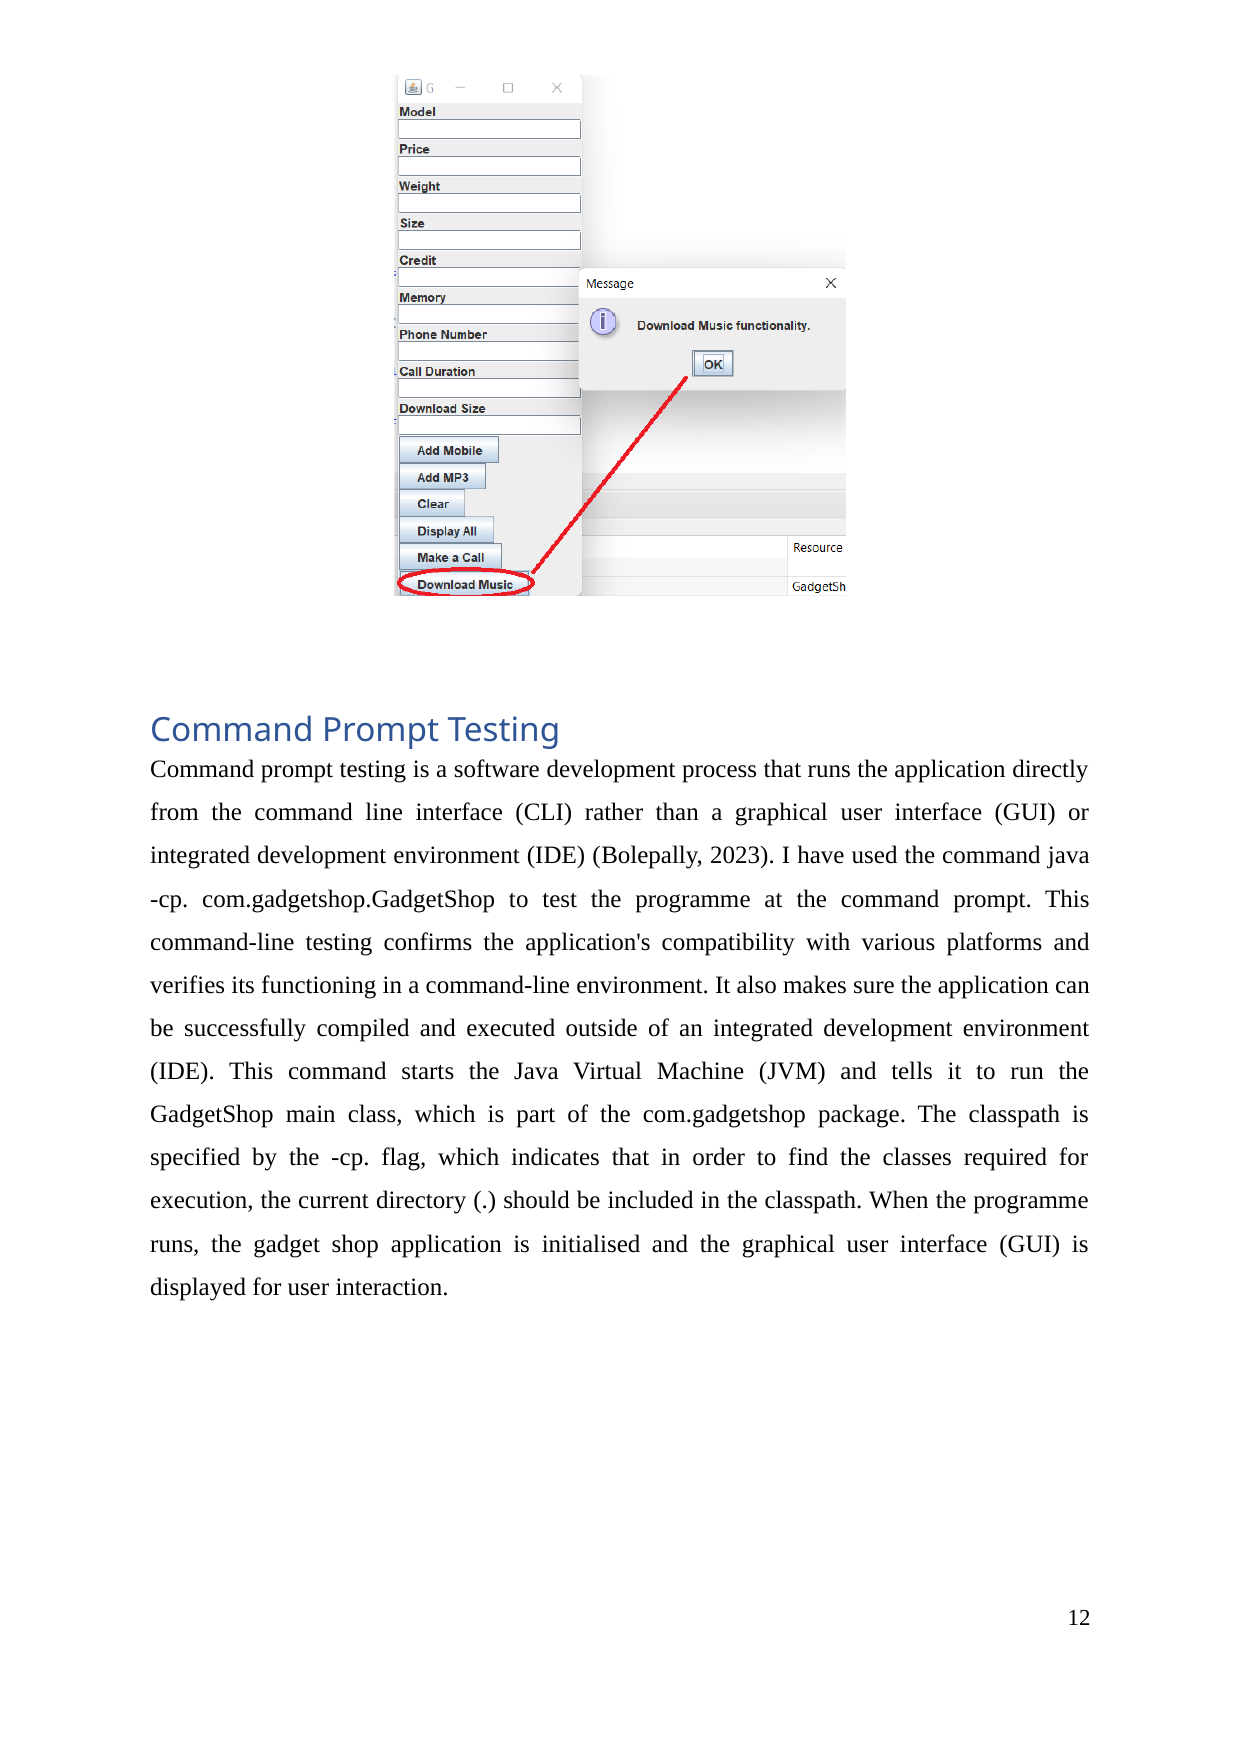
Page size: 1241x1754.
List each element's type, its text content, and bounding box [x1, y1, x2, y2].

text Command prompt testing is a software development process that runs the application directly from the command line interface (CLI) rather than a graphical user interface (GUI) or integrated development environment (IDE) (Bolepally, 2023). I have used the command java -cp. com.gadgetshop.GadgetShop to test the programme at the command prompt. This command-line testing confirms the application's compatibility with various platforms and verifies its functioning in a command-line environment. It also makes sure the application can be successfully compiled and executed outside of an integrated development environment (IDE). This command starts the Java Virtual Machine (JVM) and tells it to run the GadgetShop main class, which is part of the com.gadgetshop package. The classpath is specified by the -cp. flag, which indicates that in order to find the classes required for execution, the current directory (.) should be included in the classpath. When the programme runs, the gadget shop application is initialised and the graphical user interface (GUI) is displayed for user interaction. [150, 754, 1090, 1301]
subtitle Command Prompt Testing [150, 706, 1090, 751]
